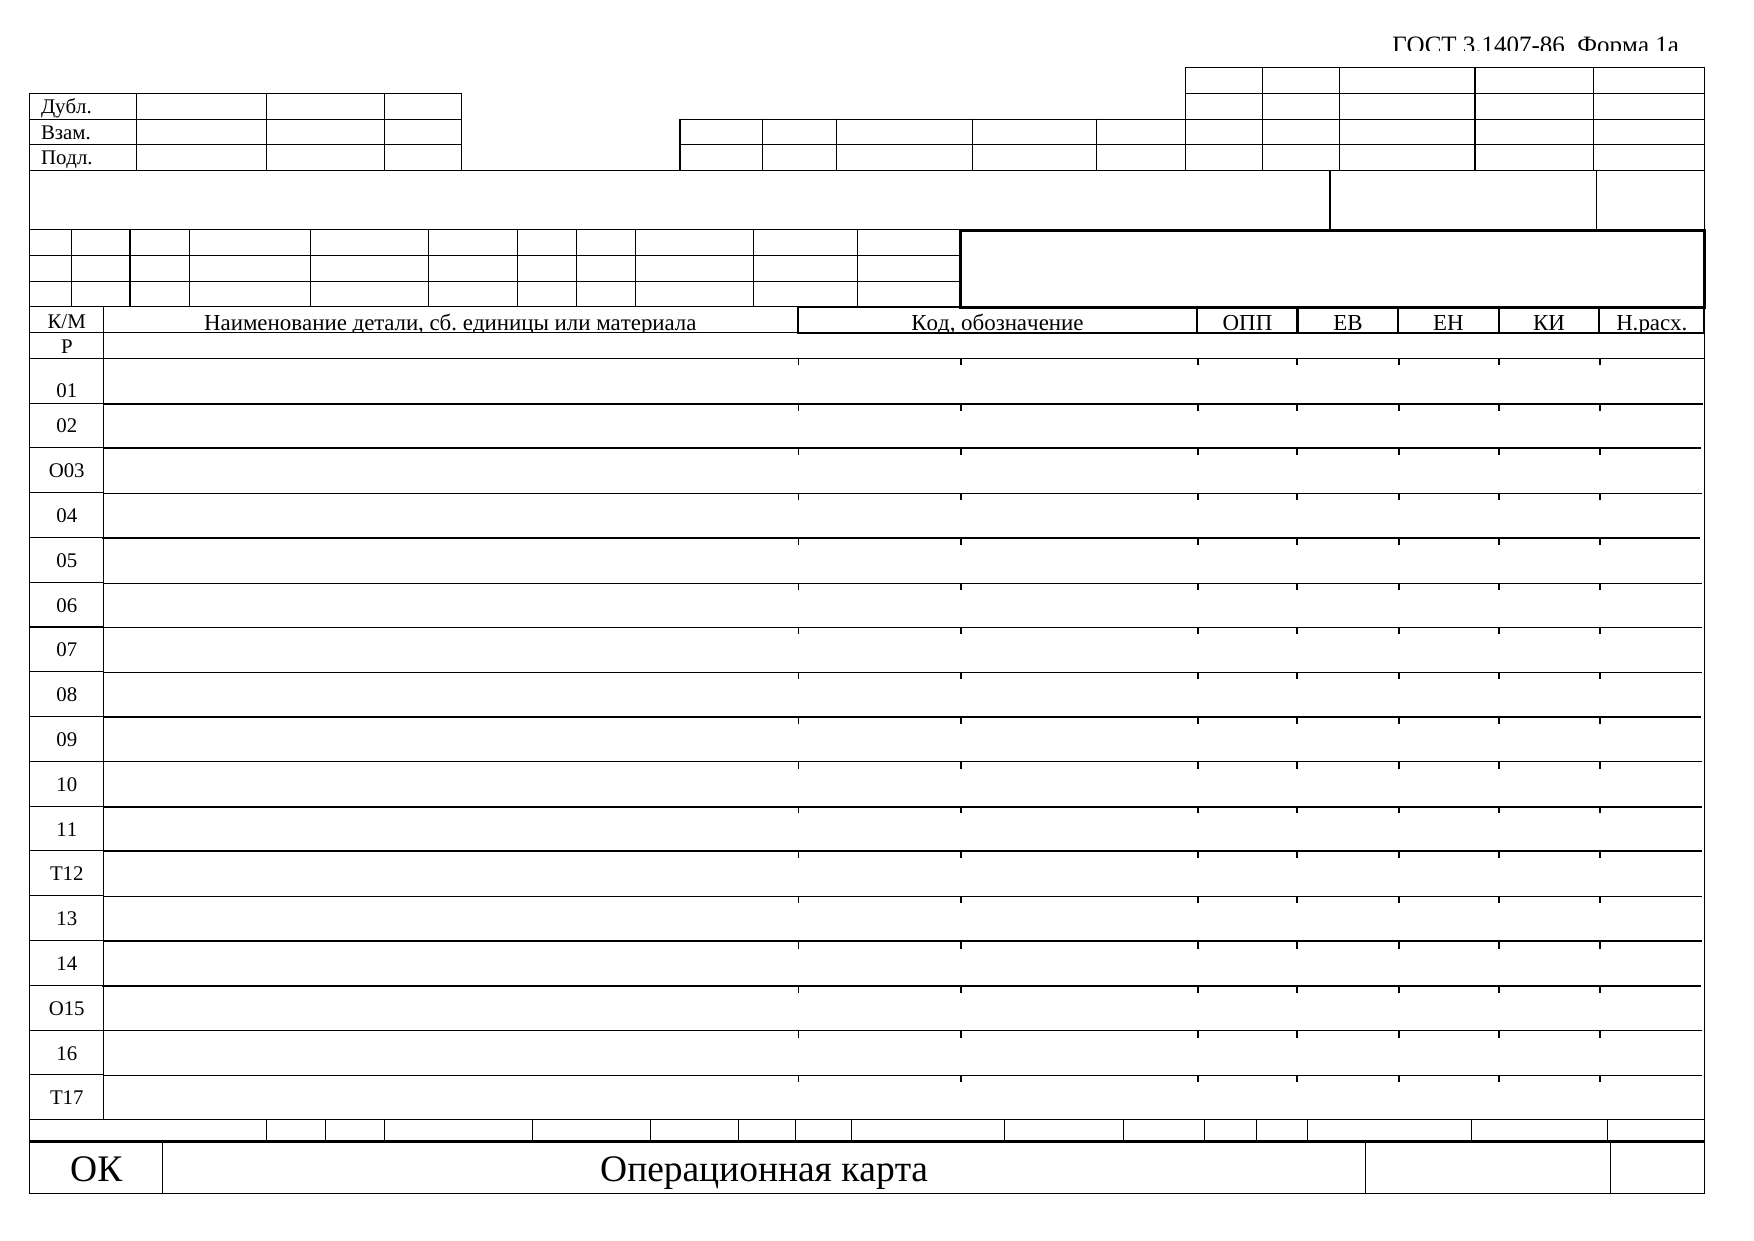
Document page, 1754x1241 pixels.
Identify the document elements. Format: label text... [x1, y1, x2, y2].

table_cell [267, 94, 384, 118]
table_cell 11 [30, 807, 103, 850]
table_header [1594, 68, 1704, 93]
table_cell 07 [30, 628, 103, 671]
table_cell К/М [30, 307, 103, 332]
table_cell [636, 230, 753, 255]
table_header [1476, 68, 1593, 93]
table_cell [651, 1120, 738, 1140]
table_cell [754, 256, 857, 281]
table_cell [1263, 94, 1339, 118]
table_cell [1340, 145, 1474, 170]
table_cell [852, 1120, 1004, 1140]
table_cell О15 [30, 986, 103, 1029]
table_cell [30, 256, 71, 281]
table_cell [713, 93, 1185, 118]
table_cell [72, 256, 129, 281]
table_cell [518, 256, 576, 281]
table_cell 08 [30, 672, 103, 716]
table_cell [72, 230, 129, 255]
table_header [1186, 68, 1262, 93]
table_cell [518, 282, 576, 306]
table_cell [1476, 145, 1593, 170]
table_cell [739, 1120, 795, 1140]
table_cell [681, 145, 762, 170]
table_cell О03 [30, 448, 103, 492]
table_cell [577, 256, 635, 281]
table_cell [1186, 145, 1262, 170]
table_cell [973, 145, 1096, 170]
table_cell [1476, 120, 1593, 144]
table_cell [973, 120, 1096, 144]
table_cell 14 [30, 941, 103, 985]
table_header [1340, 68, 1474, 93]
table_cell [1610, 232, 1703, 306]
table_cell [385, 94, 461, 118]
table_cell [1263, 145, 1339, 170]
table_cell [837, 145, 972, 170]
table_cell Код, обозначение [799, 308, 1196, 332]
table_cell [763, 145, 836, 170]
table_cell [1476, 94, 1593, 118]
table_cell [1340, 94, 1474, 118]
table_cell [962, 232, 1354, 306]
table_cell [190, 256, 310, 281]
table_cell [385, 145, 461, 170]
table_cell [858, 282, 959, 306]
table_cell Н.расх. [1600, 309, 1703, 332]
table_cell [754, 230, 857, 255]
table_cell [429, 256, 517, 281]
table_cell [30, 1120, 266, 1140]
table_cell 16 [30, 1031, 103, 1074]
table_cell 10 [30, 762, 103, 806]
table_cell КИ [1500, 309, 1598, 332]
table_cell [533, 1120, 650, 1140]
table_cell [1472, 1120, 1607, 1140]
table_cell 01 [30, 359, 103, 402]
table_cell [858, 230, 959, 255]
table_cell [429, 282, 517, 306]
table_cell [267, 1120, 325, 1140]
table_cell ОПП [1198, 309, 1296, 332]
table_cell Взам. [30, 120, 136, 144]
table_cell [1186, 94, 1262, 118]
table_cell [190, 230, 310, 255]
table_cell [131, 230, 189, 255]
table_cell [267, 145, 384, 170]
table_cell ОК [30, 1143, 162, 1193]
table_cell [385, 1120, 532, 1140]
table_cell [137, 94, 266, 118]
table_cell [190, 282, 310, 306]
table_cell [462, 119, 679, 170]
table_cell Дубл. [30, 94, 136, 118]
table_cell [636, 282, 753, 306]
table_cell [311, 230, 428, 255]
table_header [1263, 68, 1339, 93]
table_cell [763, 120, 836, 144]
table_cell ЕВ [1299, 309, 1397, 332]
table_cell Подл. [30, 145, 136, 170]
table_cell [577, 230, 635, 255]
table_cell [104, 333, 1704, 358]
table_cell [1340, 120, 1474, 144]
table_cell [858, 256, 959, 281]
table_cell 05 [30, 538, 103, 582]
table_cell [1594, 94, 1704, 118]
table_header [30, 67, 1185, 93]
table_cell [72, 282, 129, 306]
table_cell [1366, 1143, 1610, 1193]
table_cell [796, 1120, 851, 1140]
table_cell 09 [30, 717, 103, 761]
table_cell [1597, 171, 1704, 229]
table_cell [131, 256, 189, 281]
table_cell [131, 282, 189, 306]
table_cell [1594, 120, 1704, 144]
table_cell [1257, 1120, 1307, 1140]
table_cell [681, 120, 762, 144]
table_cell [311, 256, 428, 281]
table_cell [137, 145, 266, 170]
table_cell [754, 282, 857, 306]
table_cell [1263, 120, 1339, 144]
table_cell [1611, 1143, 1704, 1193]
table_cell [1205, 1120, 1256, 1140]
table_cell [385, 120, 461, 144]
table_cell 06 [30, 583, 103, 626]
table_cell [137, 120, 266, 144]
table_cell Наименование детали, сб. единицы или материала [104, 307, 797, 332]
table_cell [837, 120, 972, 144]
table_cell [429, 230, 517, 255]
table_cell 13 [30, 896, 103, 940]
table_cell [311, 282, 428, 306]
table_cell Т17 [30, 1075, 103, 1119]
table_cell [30, 230, 71, 255]
table_cell [1097, 120, 1185, 144]
table_cell Р [30, 333, 103, 358]
table_cell [1005, 1120, 1123, 1140]
table_cell [577, 282, 635, 306]
table_cell [1354, 232, 1610, 306]
table_cell [462, 93, 712, 118]
table_cell [1186, 120, 1262, 144]
table_cell [518, 230, 576, 255]
table_cell [30, 171, 1329, 229]
table_cell [1608, 1120, 1704, 1140]
table_cell 04 [30, 493, 103, 537]
table_cell 02 [30, 404, 103, 447]
table_cell [1331, 171, 1596, 229]
table_cell [1594, 145, 1704, 170]
table_cell [326, 1120, 384, 1140]
table_cell Т12 [30, 851, 103, 895]
table_cell [104, 359, 1704, 1119]
table_cell [636, 256, 753, 281]
table_cell [30, 282, 71, 306]
table_cell ЕН [1399, 309, 1498, 332]
table_cell [1097, 145, 1185, 170]
table_cell [1308, 1120, 1471, 1140]
table_cell [267, 120, 384, 144]
table_cell [1124, 1120, 1204, 1140]
table_cell Операционная карта [163, 1143, 1365, 1193]
